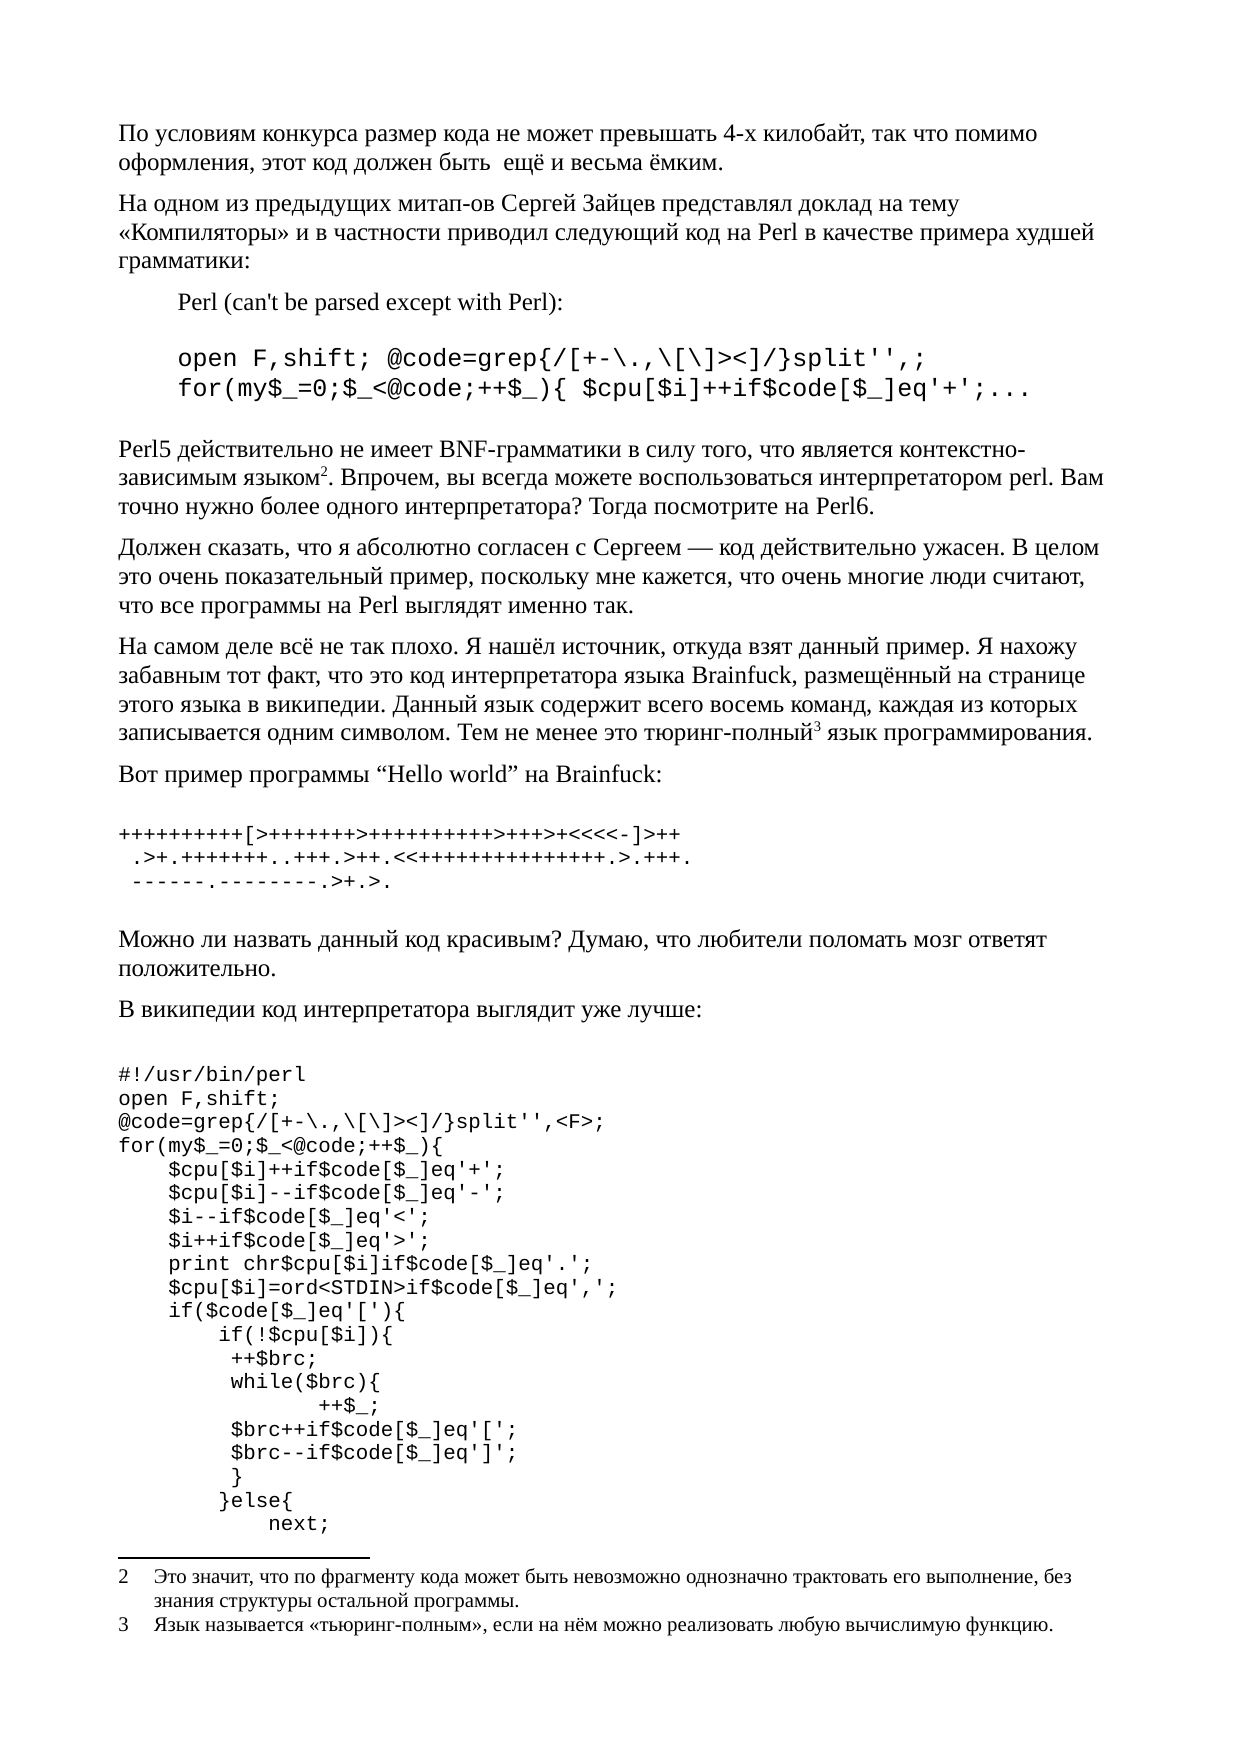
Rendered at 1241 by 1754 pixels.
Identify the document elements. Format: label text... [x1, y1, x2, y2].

text $cpu[$i]++if$code[$_]eq'+'; [118, 1159, 1122, 1182]
text $cpu[$i]--if$code[$_]eq'-'; [118, 1182, 1122, 1206]
text } [118, 1466, 1122, 1490]
text ++++++++++[>+++++++>++++++++++>+++>+<<<<-]>++ [118, 824, 1122, 847]
text open F,shift; @code=grep{/[+-\.,\[\]><]/}split'',; for(my$_=0;$_<@code;++$_){ $cpu[$i]++if$code[$_]eq'+';... [177, 345, 1063, 404]
text ++$brc; [118, 1348, 1122, 1371]
text for(my$_=0;$_<@code;++$_){ [118, 1135, 1122, 1159]
text Язык называется «тьюринг-полным», если на нём можно реализовать любую вычислимую функцию. [118, 1612, 1122, 1636]
text while($brc){ [118, 1371, 1122, 1395]
text ++$_; [118, 1395, 1122, 1419]
text ------.--------.>+.>. [118, 871, 1122, 894]
text Должен сказать, что я абсолютно согласен с Сергеем — код действительно ужасен. В целом это очень показательный пример, поскольку мне кажется, что очень многие люди считают, что все программы на Perl выглядят именно так. [118, 532, 1122, 619]
text @code=grep{/[+-\.,\[\]><]/}split'',<F>; [118, 1111, 1122, 1135]
text $i--if$code[$_]eq'<'; [118, 1206, 1122, 1229]
text На одном из предыдущих митап-ов Сергей Зайцев представлял доклад на тему «Компиляторы» и в частности приводил следующий код на Perl в качестве примера худшей грамматики: [118, 188, 1122, 274]
text print chr$cpu[$i]if$code[$_]eq'.'; [118, 1253, 1122, 1277]
text $i++if$code[$_]eq'>'; [118, 1229, 1122, 1253]
text if($code[$_]eq'['){ [118, 1301, 1122, 1324]
text На самом деле всё не так плохо. Я нашёл источник, откуда взят данный пример. Я нахожу забавным тот факт, что это код интерпретатора языка Brainfuck, размещённый на странице этого языка в википедии. Данный язык содержит всего восемь команд, каждая из которых записывается одним символом. Тем не менее это тюринг-полный язык программирования. [118, 631, 1122, 746]
text Perl5 действительно не имеет BNF-грамматики в силу того, что является контекстно-зависимым языком. Впрочем, вы всегда можете воспользоваться интерпретатором perl. Вам точно нужно более одного интерпретатора? Тогда посмотрите на Perl6. [118, 434, 1122, 520]
text $brc++if$code[$_]eq'['; [118, 1419, 1122, 1442]
text $brc--if$code[$_]eq']'; [118, 1442, 1122, 1466]
text .>+.+++++++..+++.>++.<<+++++++++++++++.>.+++. [118, 847, 1122, 871]
text }else{ [118, 1490, 1122, 1513]
text $cpu[$i]=ord<STDIN>if$code[$_]eq','; [118, 1277, 1122, 1301]
text В википедии код интерпретатора выглядит уже лучше: [118, 994, 1122, 1023]
text #!/usr/bin/perl [118, 1064, 1122, 1088]
text if(!$cpu[$i]){ [118, 1324, 1122, 1348]
text open F,shift; [118, 1088, 1122, 1111]
text next; [118, 1513, 1122, 1537]
text Можно ли назвать данный код красивым? Думаю, что любители поломать мозг ответят положительно. [118, 924, 1122, 982]
text Вот пример программы “Hello world” на Brainfuck: [118, 759, 1122, 787]
text По условиям конкурса размер кода не может превышать 4-х килобайт, так что помимо оформления, этот код должен быть ещё и весьма ёмким. [118, 118, 1122, 176]
text Это значит, что по фрагменту кода может быть невозможно однозначно трактовать его выполнение, без знания структуры остальной программы. [118, 1564, 1122, 1612]
text Perl (can't be parsed except with Perl): [177, 287, 1063, 316]
